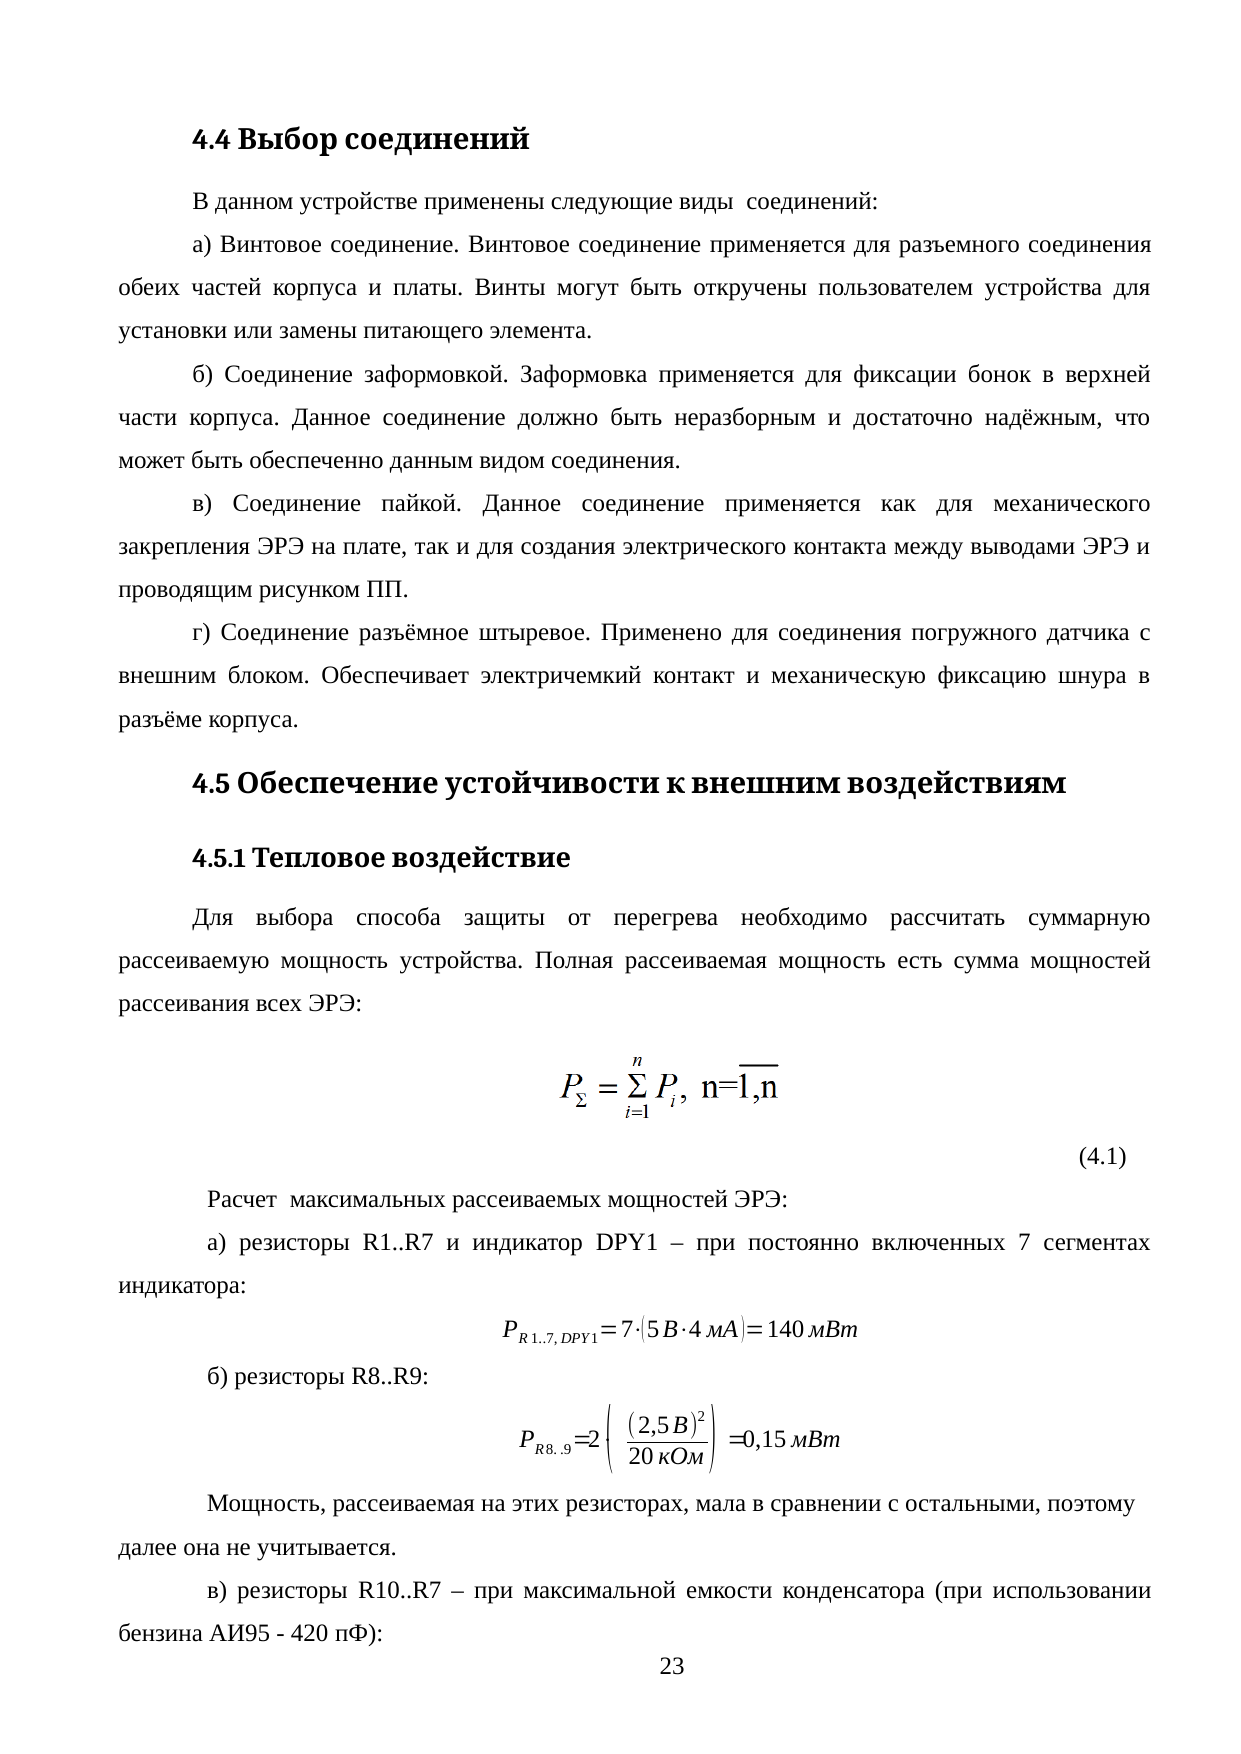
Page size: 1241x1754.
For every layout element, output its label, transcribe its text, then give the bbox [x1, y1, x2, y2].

subtitle 4.4 Выбор соединений [118, 123, 1152, 157]
text г) Соединение разъёмное штыревое. Применено для соединения погружного датчика с внешним блоком. Обеспечивает электричемкий контакт и механическую фиксацию шнура в разъёме корпуса. [118, 617, 1152, 732]
text В данном устройстве применены следующие виды соединений: [118, 186, 1152, 215]
text Мощность, рассеиваемая на этих резисторах, мала в сравнении с остальными, поэтому далее она не учитывается. [118, 1488, 1152, 1560]
text б) Соединение заформовкой. Заформовка применяется для фиксации бонок в верхней части корпуса. Данное соединение должно быть неразборным и достаточно надёжным, что может быть обеспеченно данным видом соединения. [118, 359, 1152, 474]
text в) резисторы R10..R7 – при максимальной емкости конденсатора (при использовании бензина АИ95 - 420 пФ): [118, 1575, 1152, 1647]
text а) Винтовое соединение. Винтовое соединение применяется для разъемного соединения обеих частей корпуса и платы. Винты могут быть откручены пользователем устройства для установки или замены питающего элемента. [118, 229, 1152, 344]
subtitle 4.5.1 Тепловое воздействие [118, 843, 1152, 874]
text б) резисторы R8..R9: [118, 1361, 1152, 1390]
text а) резисторы R1..R7 и индикатор DPY1 – при постоянно включенных 7 сегментах индикатора: [118, 1227, 1152, 1299]
text (4.1) [118, 1031, 1152, 1170]
text в) Соединение пайкой. Данное соединение применяется как для механического закрепления ЭРЭ на плате, так и для создания электрического контакта между выводами ЭРЭ и проводящим рисунком ПП. [118, 488, 1152, 603]
subtitle 4.5 Обеспечение устойчивости к внешним воздействиям [118, 768, 1152, 801]
text Расчет максимальных рассеиваемых мощностей ЭРЭ: [118, 1184, 1152, 1213]
text Для выбора способа защиты от перегрева необходимо рассчитать суммарную рассеиваемую мощность устройства. Полная рассеиваемая мощность есть сумма мощностей рассеивания всех ЭРЭ: [118, 902, 1152, 1017]
picture [553, 1048, 787, 1127]
